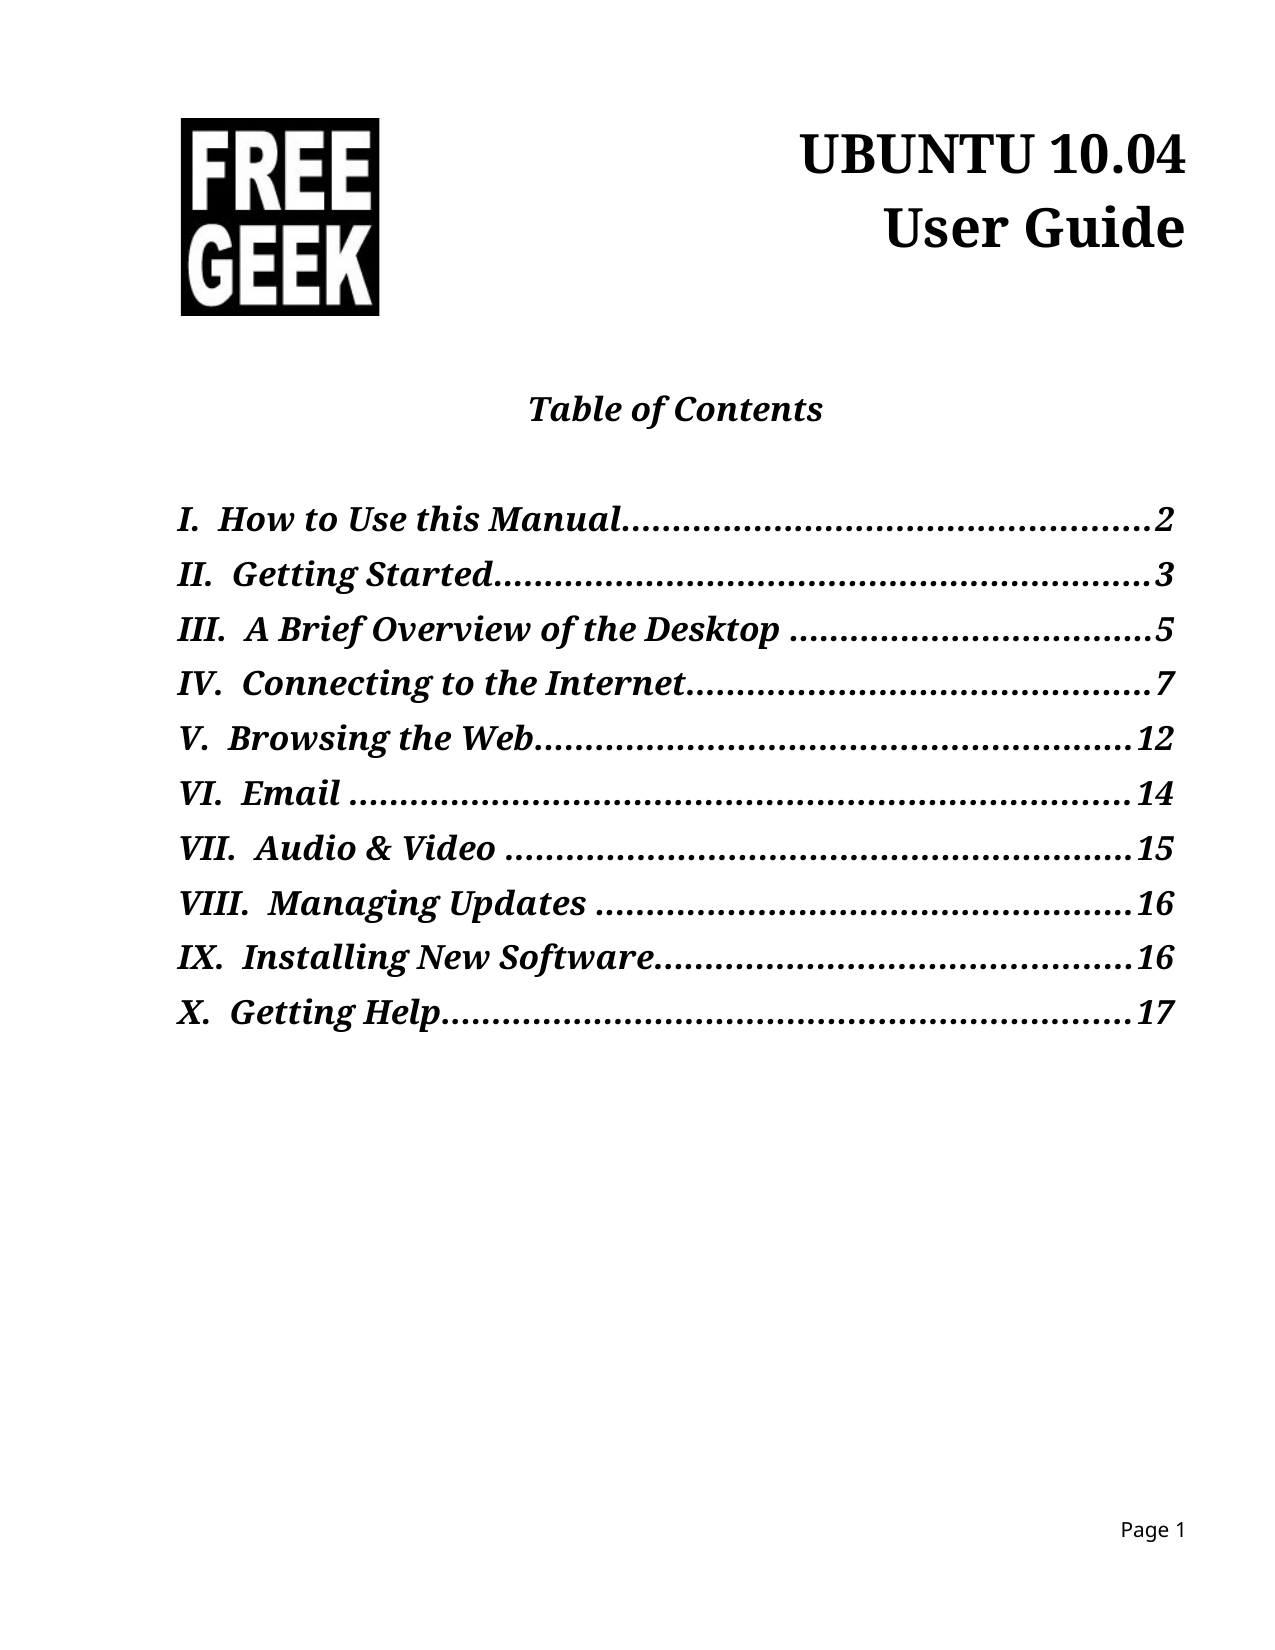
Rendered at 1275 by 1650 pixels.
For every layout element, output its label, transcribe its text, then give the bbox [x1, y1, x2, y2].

subtitle Table of Contents [827, 386, 1177, 432]
subtitle Table of Contents [177, 386, 528, 432]
picture [180, 118, 380, 316]
text UBUNTU 10.04 [177, 116, 800, 189]
text User Guide [380, 189, 883, 263]
